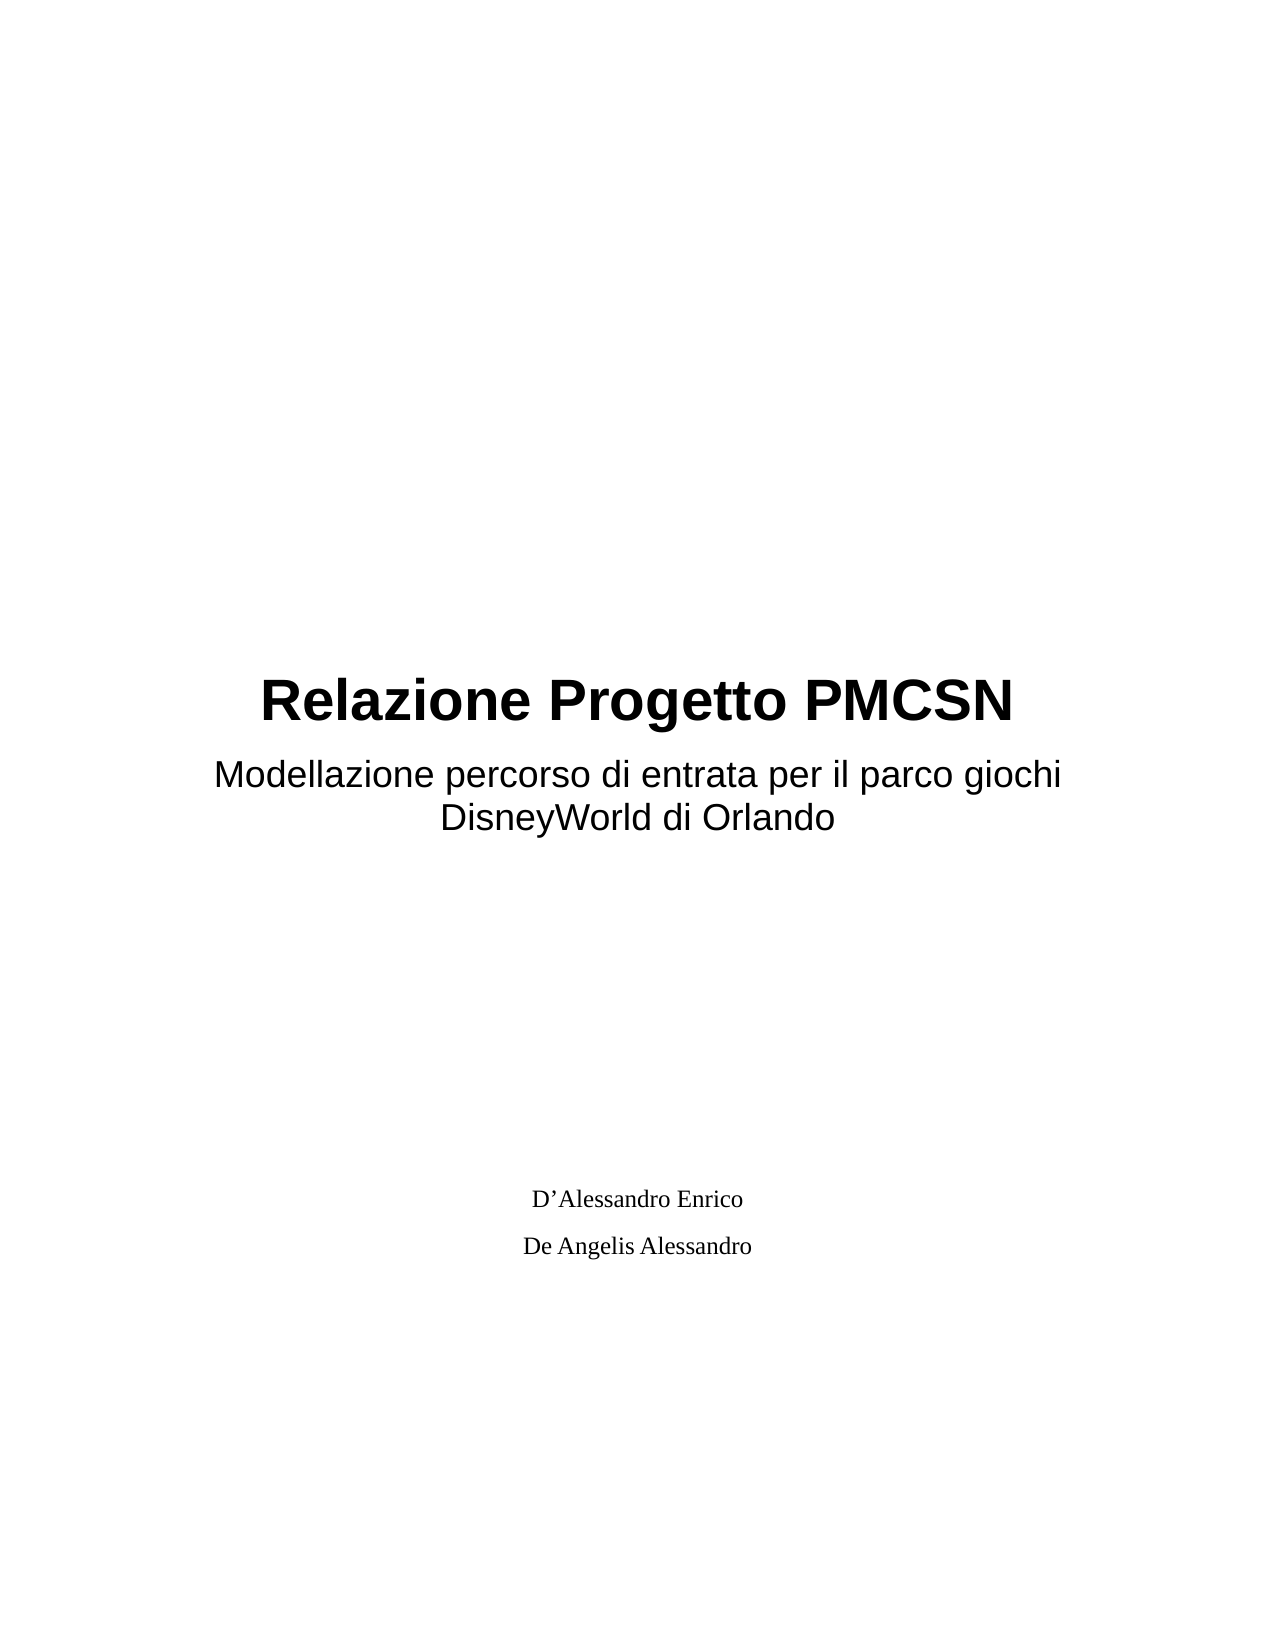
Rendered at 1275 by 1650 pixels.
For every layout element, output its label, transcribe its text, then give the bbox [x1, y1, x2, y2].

subtitle Modellazione percorso di entrata per il parco giochi DisneyWorld di Orlando [118, 752, 1157, 838]
title Relazione Progetto PMCSN [118, 666, 1157, 733]
text De Angelis Alessandro [118, 1231, 1157, 1260]
text D’Alessandro Enrico [118, 1184, 1157, 1213]
